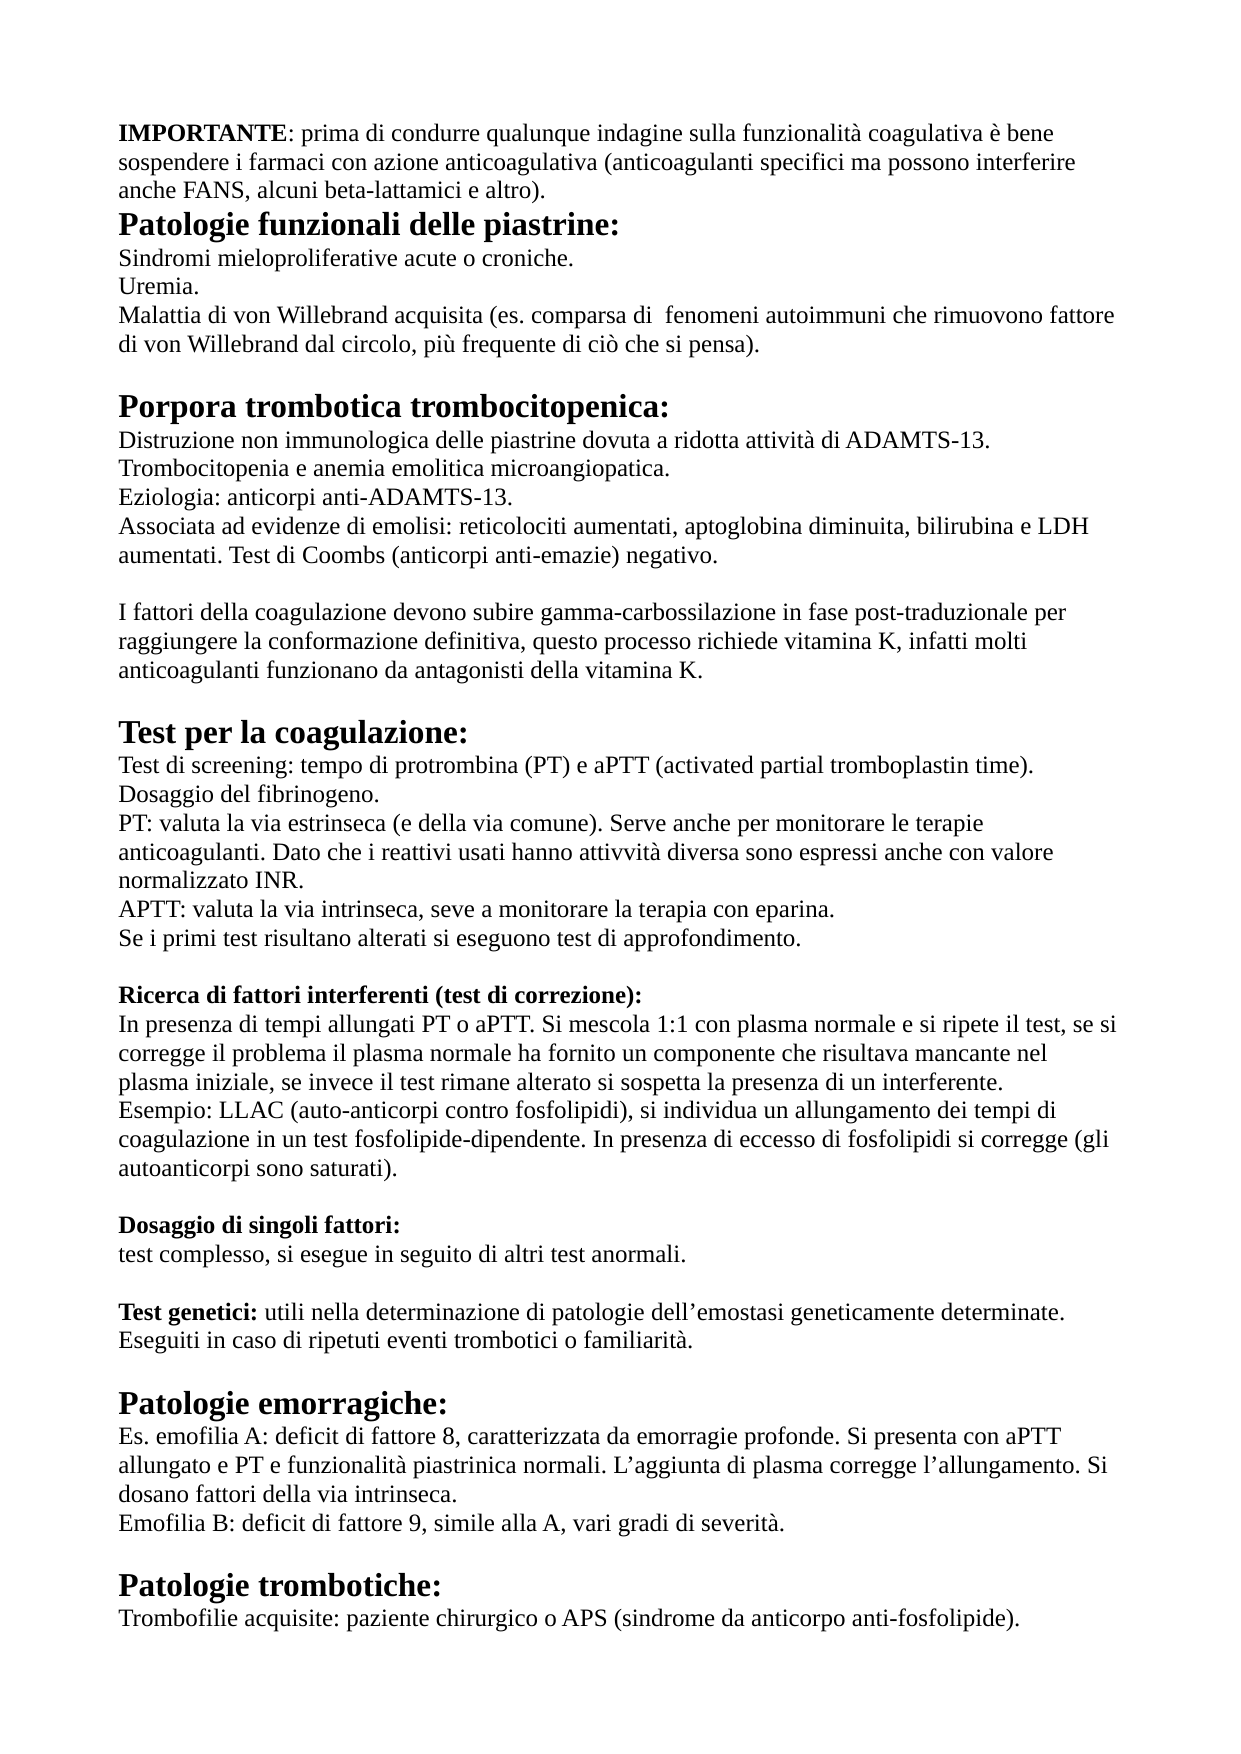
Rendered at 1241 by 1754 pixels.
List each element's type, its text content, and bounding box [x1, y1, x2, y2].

text Test di screening: tempo di protrombina (PT) e aPTT (activated partial tromboplastin time). [118, 751, 1122, 779]
text PT: valuta la via estrinseca (e della via comune). Serve anche per monitorare le terapie anticoagulanti. Dato che i reattivi usati hanno attivvità diversa sono espressi anche con valore normalizzato INR. [118, 808, 1122, 894]
text APTT: valuta la via intrinseca, seve a monitorare la terapia con eparina. [118, 894, 1122, 923]
text In presenza di tempi allungati PT o aPTT. Si mescola 1:1 con plasma normale e si ripete il test, se si corregge il problema il plasma normale ha fornito un componente che risultava mancante nel plasma iniziale, se invece il test rimane alterato si sospetta la presenza di un interferente. [118, 1009, 1122, 1096]
text Emofilia B: deficit di fattore 9, simile alla A, vari gradi di severità. [118, 1508, 1122, 1536]
text Patologie funzionali delle piastrine: [118, 204, 1122, 243]
text Dosaggio del fibrinogeno. [118, 779, 1122, 808]
text Esempio: LLAC (auto-anticorpi contro fosfolipidi), si individua un allungamento dei tempi di coagulazione in un test fosfolipide-dipendente. In presenza di eccesso di fosfolipidi si corregge (gli autoanticorpi sono saturati). [118, 1096, 1122, 1182]
text Eziologia: anticorpi anti-ADAMTS-13. [118, 482, 1122, 511]
text Ricerca di fattori interferenti (test di correzione): [118, 981, 1122, 1009]
text I fattori della coagulazione devono subire gamma-carbossilazione in fase post-traduzionale per raggiungere la conformazione definitiva, questo processo richiede vitamina K, infatti molti anticoagulanti funzionano da antagonisti della vitamina K. [118, 597, 1122, 683]
text test complesso, si esegue in seguito di altri test anormali. [118, 1239, 1122, 1268]
text Patologie emorragiche: [118, 1383, 1122, 1421]
text Test per la coagulazione: [118, 712, 1122, 751]
text Patologie trombotiche: [118, 1565, 1122, 1603]
text Se i primi test risultano alterati si eseguono test di approfondimento. [118, 923, 1122, 952]
text Trombocitopenia e anemia emolitica microangiopatica. [118, 453, 1122, 482]
text IMPORTANTE: prima di condurre qualunque indagine sulla funzionalità coagulativa è bene sospendere i farmaci con azione anticoagulativa (anticoagulanti specifici ma possono interferire anche FANS, alcuni beta-lattamici e altro). [118, 118, 1122, 204]
text Distruzione non immunologica delle piastrine dovuta a ridotta attività di ADAMTS-13. [118, 425, 1122, 453]
text Sindromi mieloproliferative acute o croniche. [118, 243, 1122, 271]
text Dosaggio di singoli fattori: [118, 1211, 1122, 1239]
text Porpora trombotica trombocitopenica: [118, 386, 1122, 425]
text Trombofilie acquisite: paziente chirurgico o APS (sindrome da anticorpo anti-fosfolipide). [118, 1603, 1122, 1632]
text Malattia di von Willebrand acquisita (es. comparsa di fenomeni autoimmuni che rimuovono fattore di von Willebrand dal circolo, più frequente di ciò che si pensa). [118, 300, 1122, 358]
text Associata ad evidenze di emolisi: reticolociti aumentati, aptoglobina diminuita, bilirubina e LDH aumentati. Test di Coombs (anticorpi anti-emazie) negativo. [118, 511, 1122, 568]
text Test genetici: utili nella determinazione di patologie dell’emostasi geneticamente determinate. Eseguiti in caso di ripetuti eventi trombotici o familiarità. [118, 1297, 1122, 1354]
text Es. emofilia A: deficit di fattore 8, caratterizzata da emorragie profonde. Si presenta con aPTT allungato e PT e funzionalità piastrinica normali. L’aggiunta di plasma corregge l’allungamento. Si dosano fattori della via intrinseca. [118, 1421, 1122, 1508]
text Uremia. [118, 271, 1122, 300]
